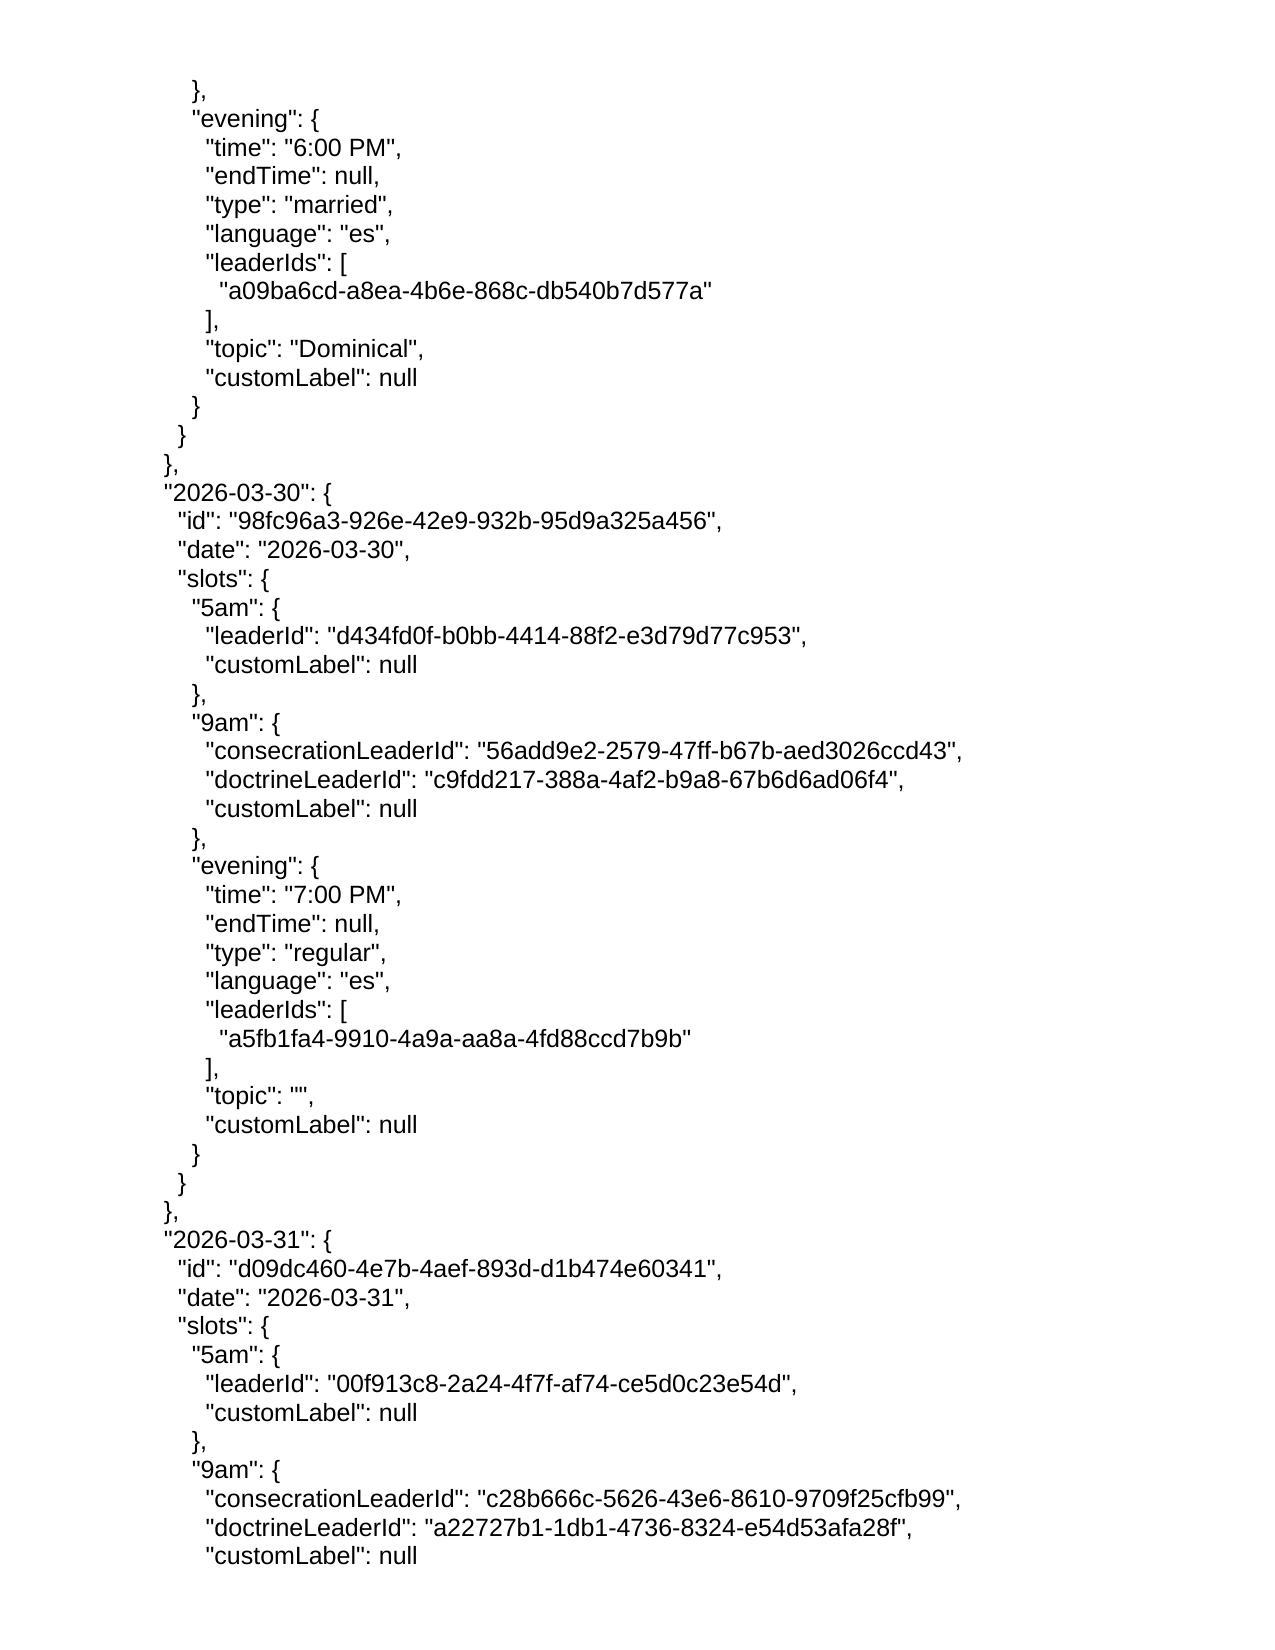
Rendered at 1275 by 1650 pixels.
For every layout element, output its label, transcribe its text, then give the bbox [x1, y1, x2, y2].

text "endTime": null, [150, 909, 1125, 937]
text "evening": { [150, 851, 1125, 880]
text "customLabel": null [150, 794, 1125, 822]
text "customLabel": null [150, 1397, 1125, 1426]
text } [150, 1139, 1125, 1167]
text "9am": { [150, 707, 1125, 736]
text "date": "2026-03-30", [150, 535, 1125, 564]
text } [150, 420, 1125, 449]
text "consecrationLeaderId": "56add9e2-2579-47ff-b67b-aed3026ccd43", [150, 736, 1125, 765]
text "id": "98fc96a3-926e-42e9-932b-95d9a325a456", [150, 506, 1125, 535]
text "5am": { [150, 1340, 1125, 1369]
text "leaderIds": [ [150, 247, 1125, 276]
text "9am": { [150, 1455, 1125, 1484]
text }, [150, 1196, 1125, 1225]
text "5am": { [150, 592, 1125, 621]
text "type": "married", [150, 190, 1125, 219]
text "consecrationLeaderId": "c28b666c-5626-43e6-8610-9709f25cfb99", [150, 1484, 1125, 1512]
text }, [150, 449, 1125, 477]
text ], [150, 1052, 1125, 1081]
text "2026-03-30": { [150, 477, 1125, 506]
text "customLabel": null [150, 362, 1125, 391]
text "type": "regular", [150, 937, 1125, 966]
text "id": "d09dc460-4e7b-4aef-893d-d1b474e60341", [150, 1254, 1125, 1282]
text "customLabel": null [150, 1541, 1125, 1570]
text } [150, 1167, 1125, 1196]
text }, [150, 679, 1125, 707]
text ], [150, 305, 1125, 334]
text "2026-03-31": { [150, 1225, 1125, 1254]
text "leaderId": "d434fd0f-b0bb-4414-88f2-e3d79d77c953", [150, 621, 1125, 650]
text "leaderId": "00f913c8-2a24-4f7f-af74-ce5d0c23e54d", [150, 1369, 1125, 1397]
text "customLabel": null [150, 1110, 1125, 1139]
text "endTime": null, [150, 161, 1125, 190]
text "evening": { [150, 104, 1125, 132]
text "leaderIds": [ [150, 995, 1125, 1024]
text "date": "2026-03-31", [150, 1282, 1125, 1311]
text }, [150, 75, 1125, 104]
text "time": "6:00 PM", [150, 132, 1125, 161]
text "topic": "Dominical", [150, 334, 1125, 362]
text "language": "es", [150, 219, 1125, 247]
text "doctrineLeaderId": "c9fdd217-388a-4af2-b9a8-67b6d6ad06f4", [150, 765, 1125, 794]
text "time": "7:00 PM", [150, 880, 1125, 909]
text } [150, 391, 1125, 420]
text "slots": { [150, 564, 1125, 592]
text "topic": "", [150, 1081, 1125, 1110]
text }, [150, 822, 1125, 851]
text "a09ba6cd-a8ea-4b6e-868c-db540b7d577a" [150, 276, 1125, 305]
text "language": "es", [150, 966, 1125, 995]
text "slots": { [150, 1311, 1125, 1340]
text }, [150, 1426, 1125, 1455]
text "doctrineLeaderId": "a22727b1-1db1-4736-8324-e54d53afa28f", [150, 1512, 1125, 1541]
text "a5fb1fa4-9910-4a9a-aa8a-4fd88ccd7b9b" [150, 1024, 1125, 1052]
text "customLabel": null [150, 650, 1125, 679]
